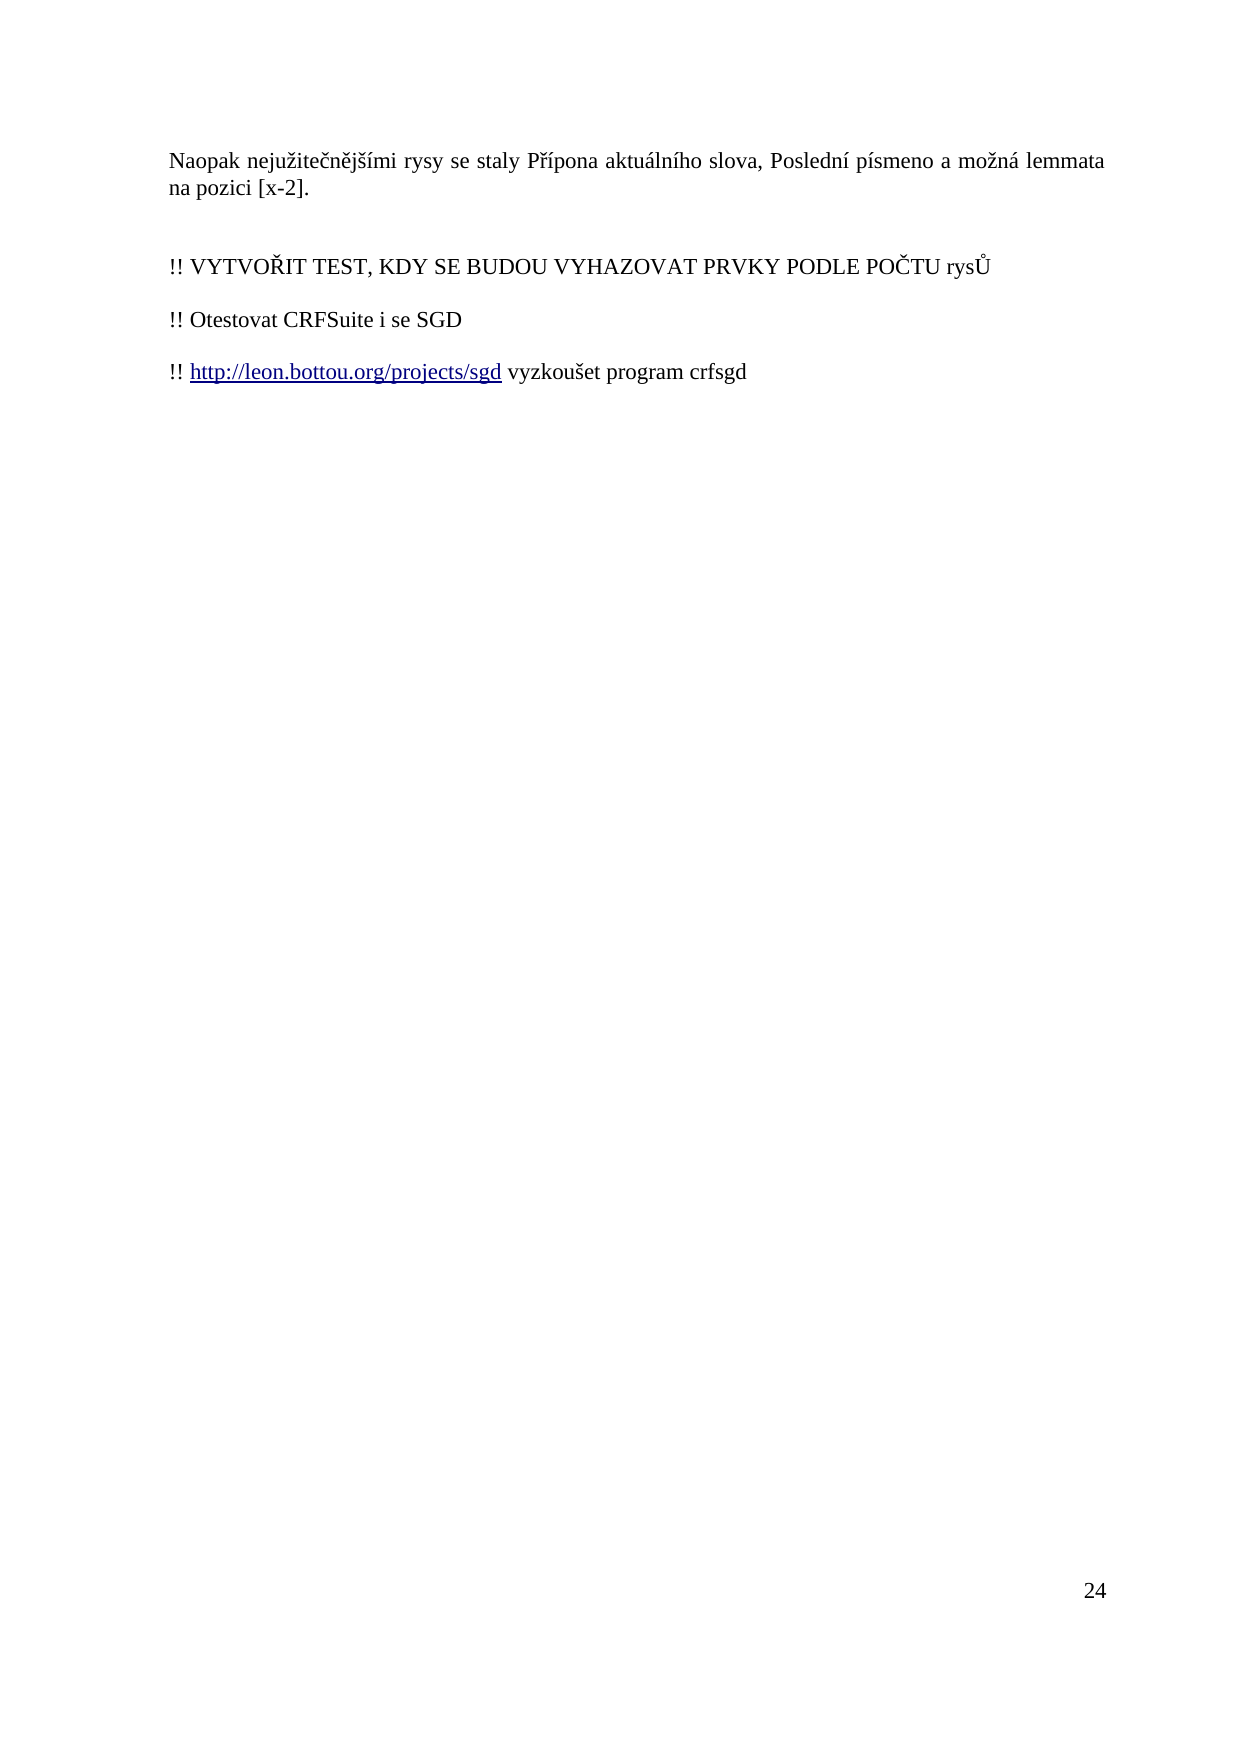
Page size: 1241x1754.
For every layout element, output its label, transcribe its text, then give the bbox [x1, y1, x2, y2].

text !! Otestovat CRFSuite i se SGD [169, 306, 1106, 332]
text !! VYTVOŘIT TEST, KDY SE BUDOU VYHAZOVAT PRVKY PODLE POČTU rysŮ [169, 253, 1106, 279]
text Naopak nejužitečnějšími rysy se staly Přípona aktuálního slova, Poslední písmeno a možná lemmata na pozici [x-2]. [169, 148, 1106, 200]
text !! http://leon.bottou.org/projects/sgd vyzkoušet program crfsgd [169, 358, 1106, 385]
